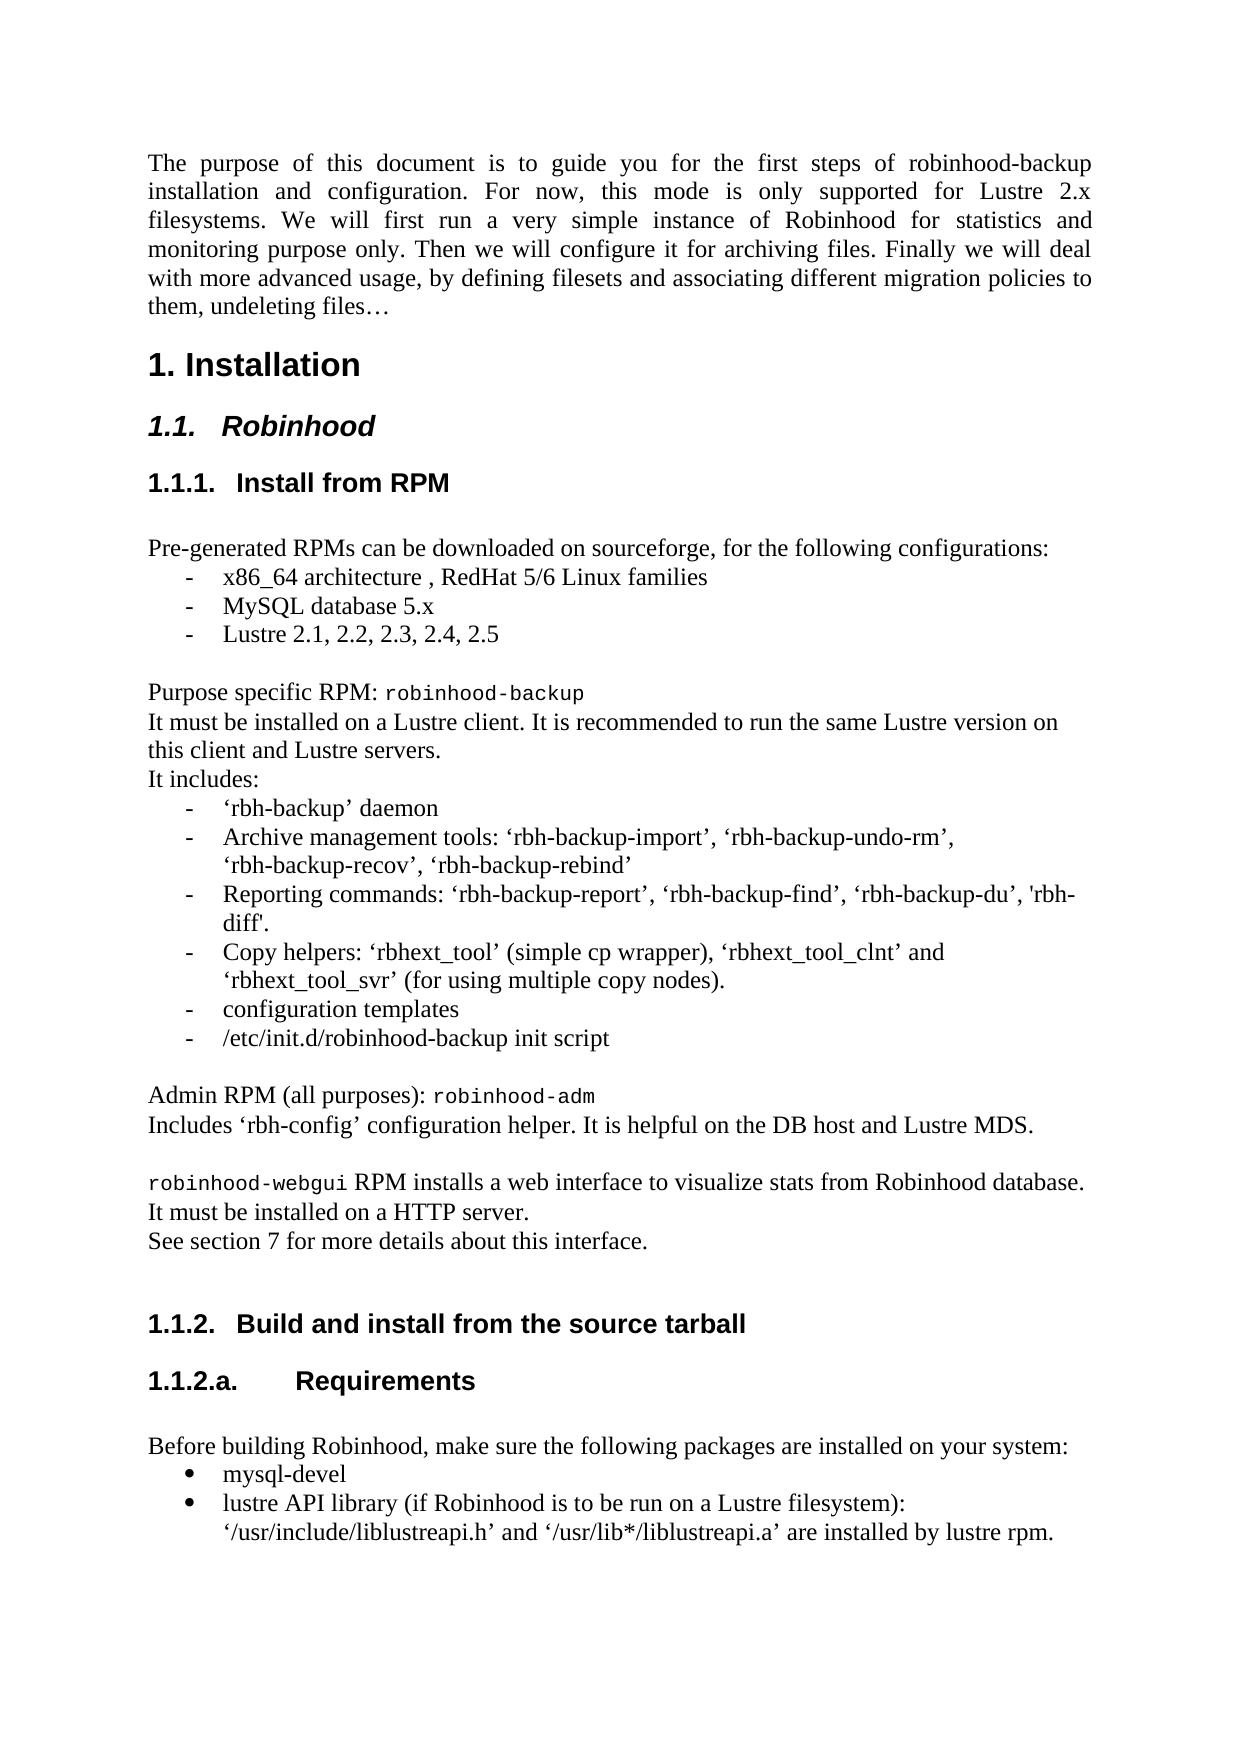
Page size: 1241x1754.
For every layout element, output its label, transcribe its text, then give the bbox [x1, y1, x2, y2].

list MySQL database 5.x [185, 591, 1093, 619]
list Lustre 2.1, 2.2, 2.3, 2.4, 2.5 [185, 619, 1093, 677]
subtitle Requirements [148, 1364, 1093, 1396]
list mysql-devel [185, 1459, 1093, 1488]
subtitle Build and install from the source tarball [148, 1308, 1093, 1339]
text See section 7 for more details about this interface. [148, 1226, 1093, 1254]
text robinhood-webgui RPM installs a web interface to visualize stats from Robinhood database. [148, 1167, 1093, 1197]
text Purpose specific RPM: robinhood-backup It must be installed on a Lustre client. It is recommended to run the same Lustre version on this client and Lustre servers. [148, 677, 1093, 764]
list /etc/init.d/robinhood-backup init script [185, 1023, 1093, 1052]
subtitle Install from RPM [148, 467, 1093, 498]
list Copy helpers: ‘rbhext_tool’ (simple cp wrapper), ‘rbhext_tool_clnt’ and ‘rbhext_tool_svr’ (for using multiple copy nodes). [185, 937, 1093, 994]
text Admin RPM (all purposes): robinhood-adm [148, 1080, 1093, 1110]
list x86_64 architecture , RedHat 5/6 Linux families [185, 562, 1093, 591]
list lustre API library (if Robinhood is to be run on a Lustre filesystem): ‘/usr/include/liblustreapi.h’ and ‘/usr/lib*/liblustreapi.a’ are installed by lustre rpm. [185, 1488, 1093, 1546]
subtitle Robinhood [148, 408, 1093, 442]
list Reporting commands: ‘rbh-backup-report’, ‘rbh-backup-find’, ‘rbh-backup-du’, 'rbh-diff'. [185, 879, 1093, 937]
text Before building Robinhood, make sure the following packages are installed on your system: [148, 1431, 1093, 1459]
text Includes ‘rbh-config’ configuration helper. It is helpful on the DB host and Lustre MDS. [148, 1110, 1093, 1139]
text The purpose of this document is to guide you for the first steps of robinhood-backup installation and configuration. For now, this mode is only supported for Lustre 2.x filesystems. We will first run a very simple instance of Robinhood for statistics and monitoring purpose only. Then we will configure it for archiving files. Finally we will deal with more advanced usage, by defining filesets and associating different migration policies to them, undeleting files… [148, 148, 1093, 320]
list configuration templates [185, 994, 1093, 1023]
text Pre-generated RPMs can be downloaded on sourceforge, for the following configurations: [148, 533, 1093, 562]
subtitle Installation [148, 345, 1093, 383]
list Archive management tools: ‘rbh-backup-import’, ‘rbh-backup-undo-rm’, ‘rbh-backup-recov’, ‘rbh-backup-rebind’ [185, 822, 1093, 879]
text It includes: [148, 764, 1093, 793]
text It must be installed on a HTTP server. [148, 1197, 1093, 1226]
list ‘rbh-backup’ daemon [185, 793, 1093, 822]
